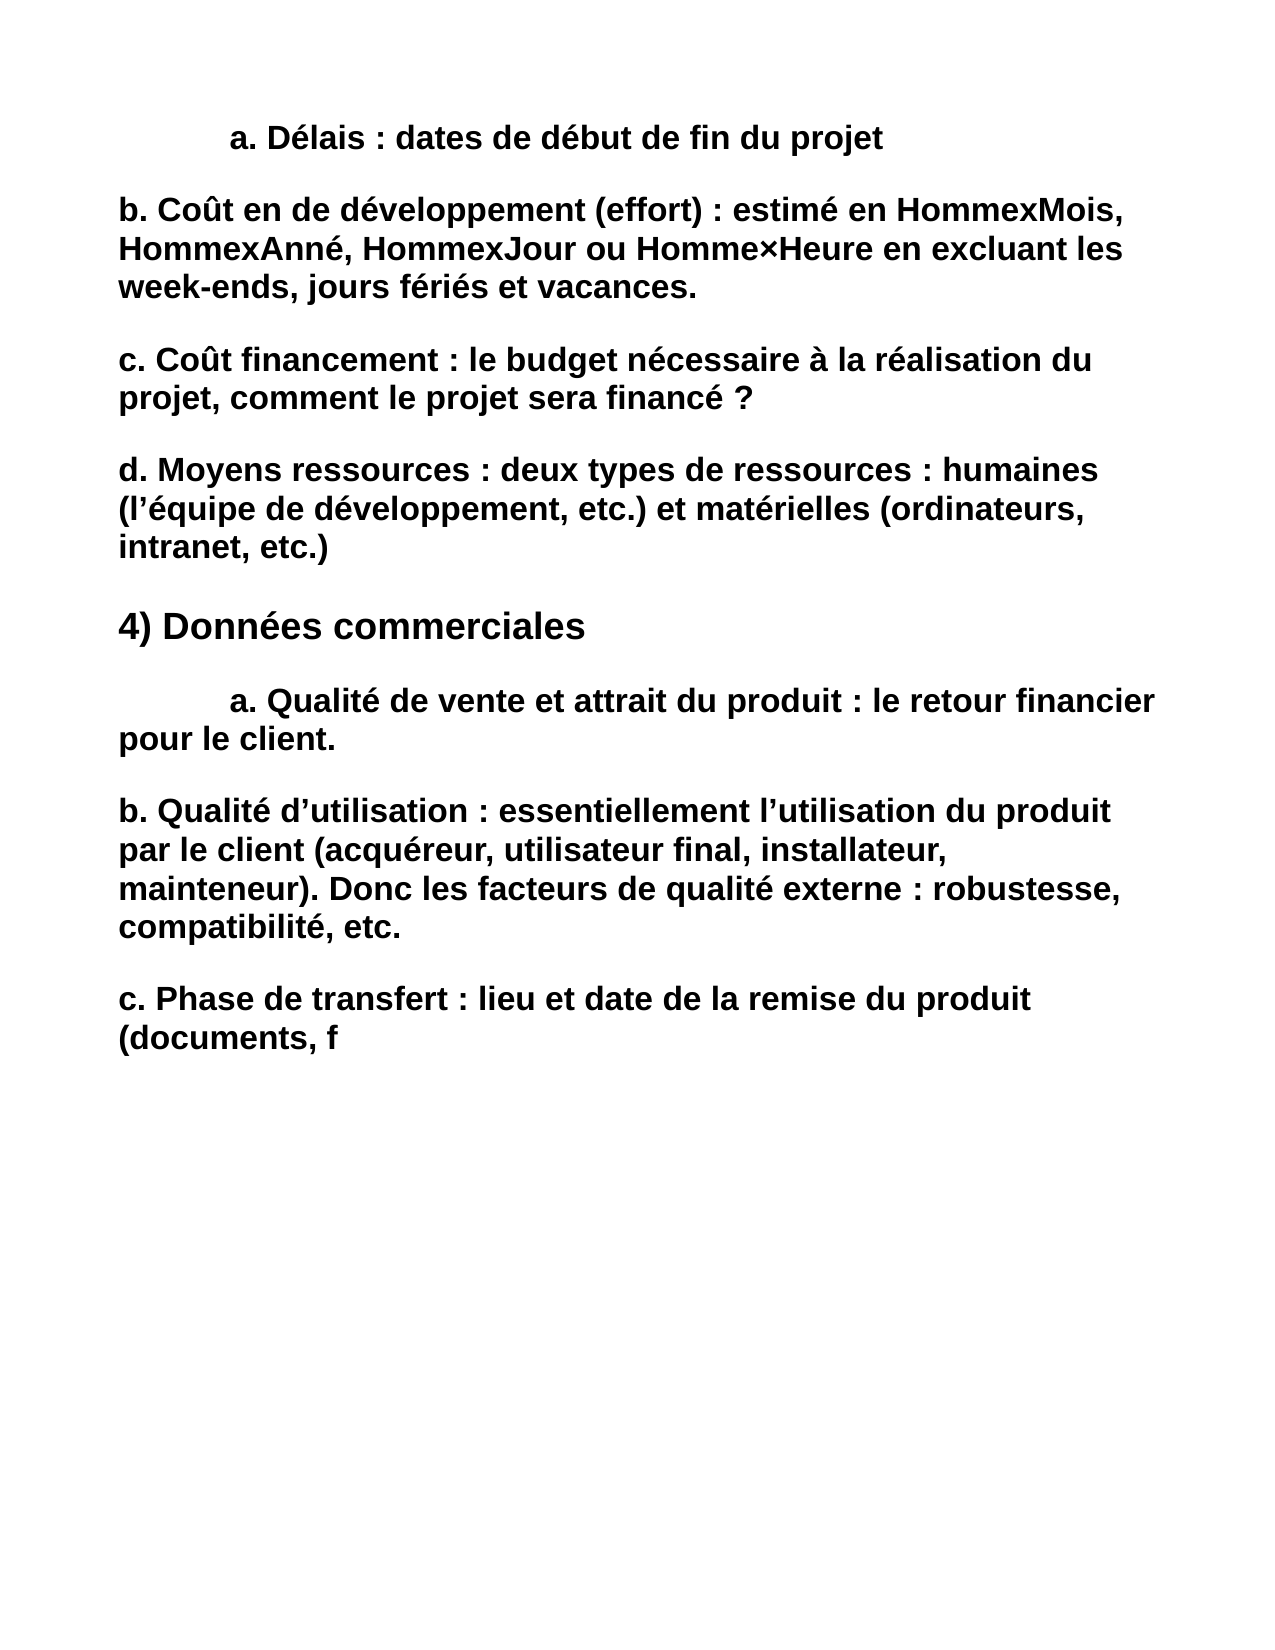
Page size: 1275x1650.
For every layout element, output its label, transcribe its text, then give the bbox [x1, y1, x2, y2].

subtitle c. Coût financement : le budget nécessaire à la réalisation du projet, comment le projet sera financé ? [118, 339, 1157, 417]
subtitle 4) Données commerciales [118, 603, 1157, 647]
subtitle b. Qualité d’utilisation : essentiellement l’utilisation du produit par le client (acquéreur, utilisateur final, installateur, mainteneur). Donc les facteurs de qualité externe : robustesse, compatibilité, etc. [118, 791, 1157, 946]
subtitle a. Qualité de vente et attrait du produit : le retour financier pour le client. [118, 680, 1157, 758]
subtitle b. Coût en de développement (effort) : estimé en HommexMois, HommexAnné, HommexJour ou Homme×Heure en excluant les week-ends, jours fériés et vacances. [118, 190, 1157, 306]
subtitle c. Phase de transfert : lieu et date de la remise du produit (documents, f [118, 979, 1157, 1056]
subtitle a. Délais : dates de début de fin du projet [118, 118, 1157, 157]
subtitle d. Moyens ressources : deux types de ressources : humaines (l’équipe de développement, etc.) et matérielles (ordinateurs, intranet, etc.) [118, 450, 1157, 566]
